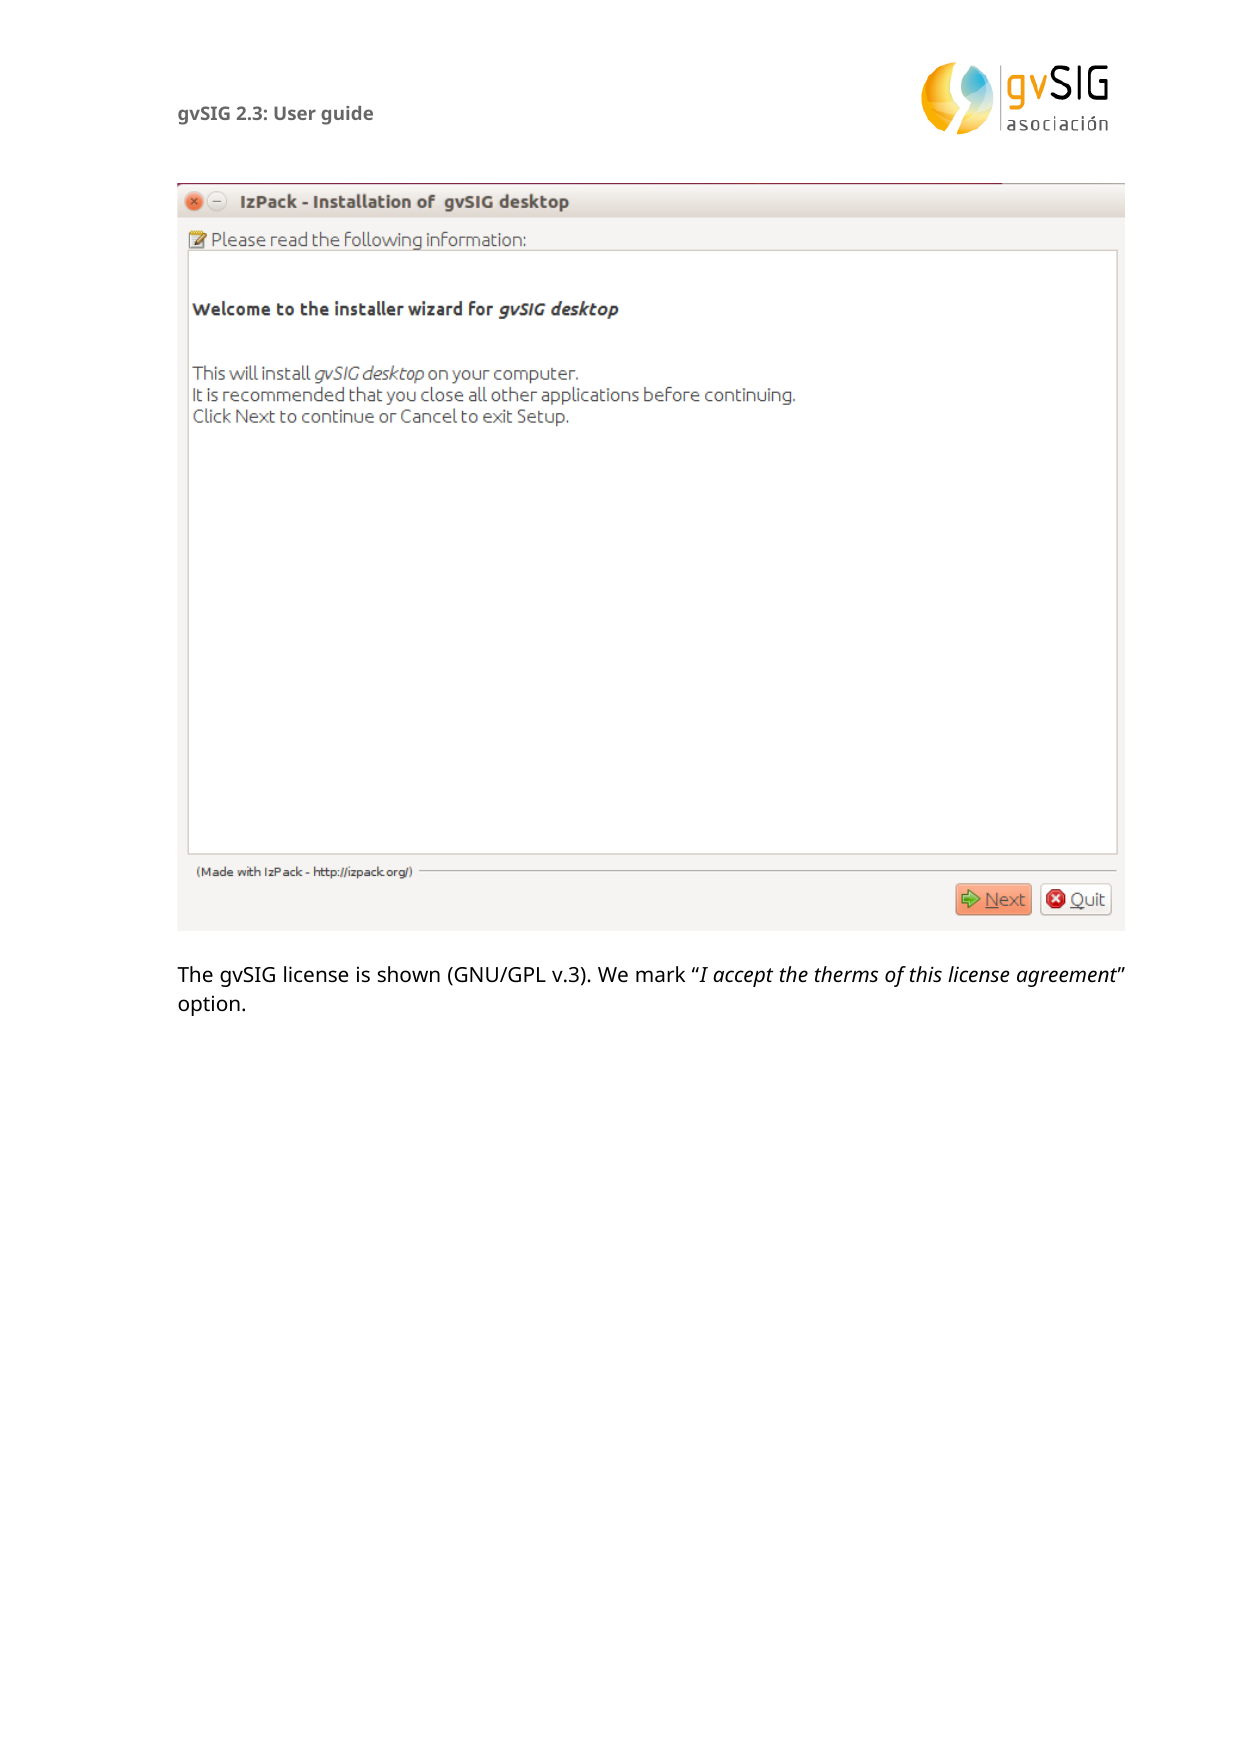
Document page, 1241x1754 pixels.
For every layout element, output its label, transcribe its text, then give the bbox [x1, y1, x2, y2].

picture [902, 47, 1122, 148]
text The gvSIG license is shown (GNU/GPL v.3). We mark “I accept the therms of this license agreement” option. [177, 961, 1125, 1017]
picture [177, 183, 1125, 931]
